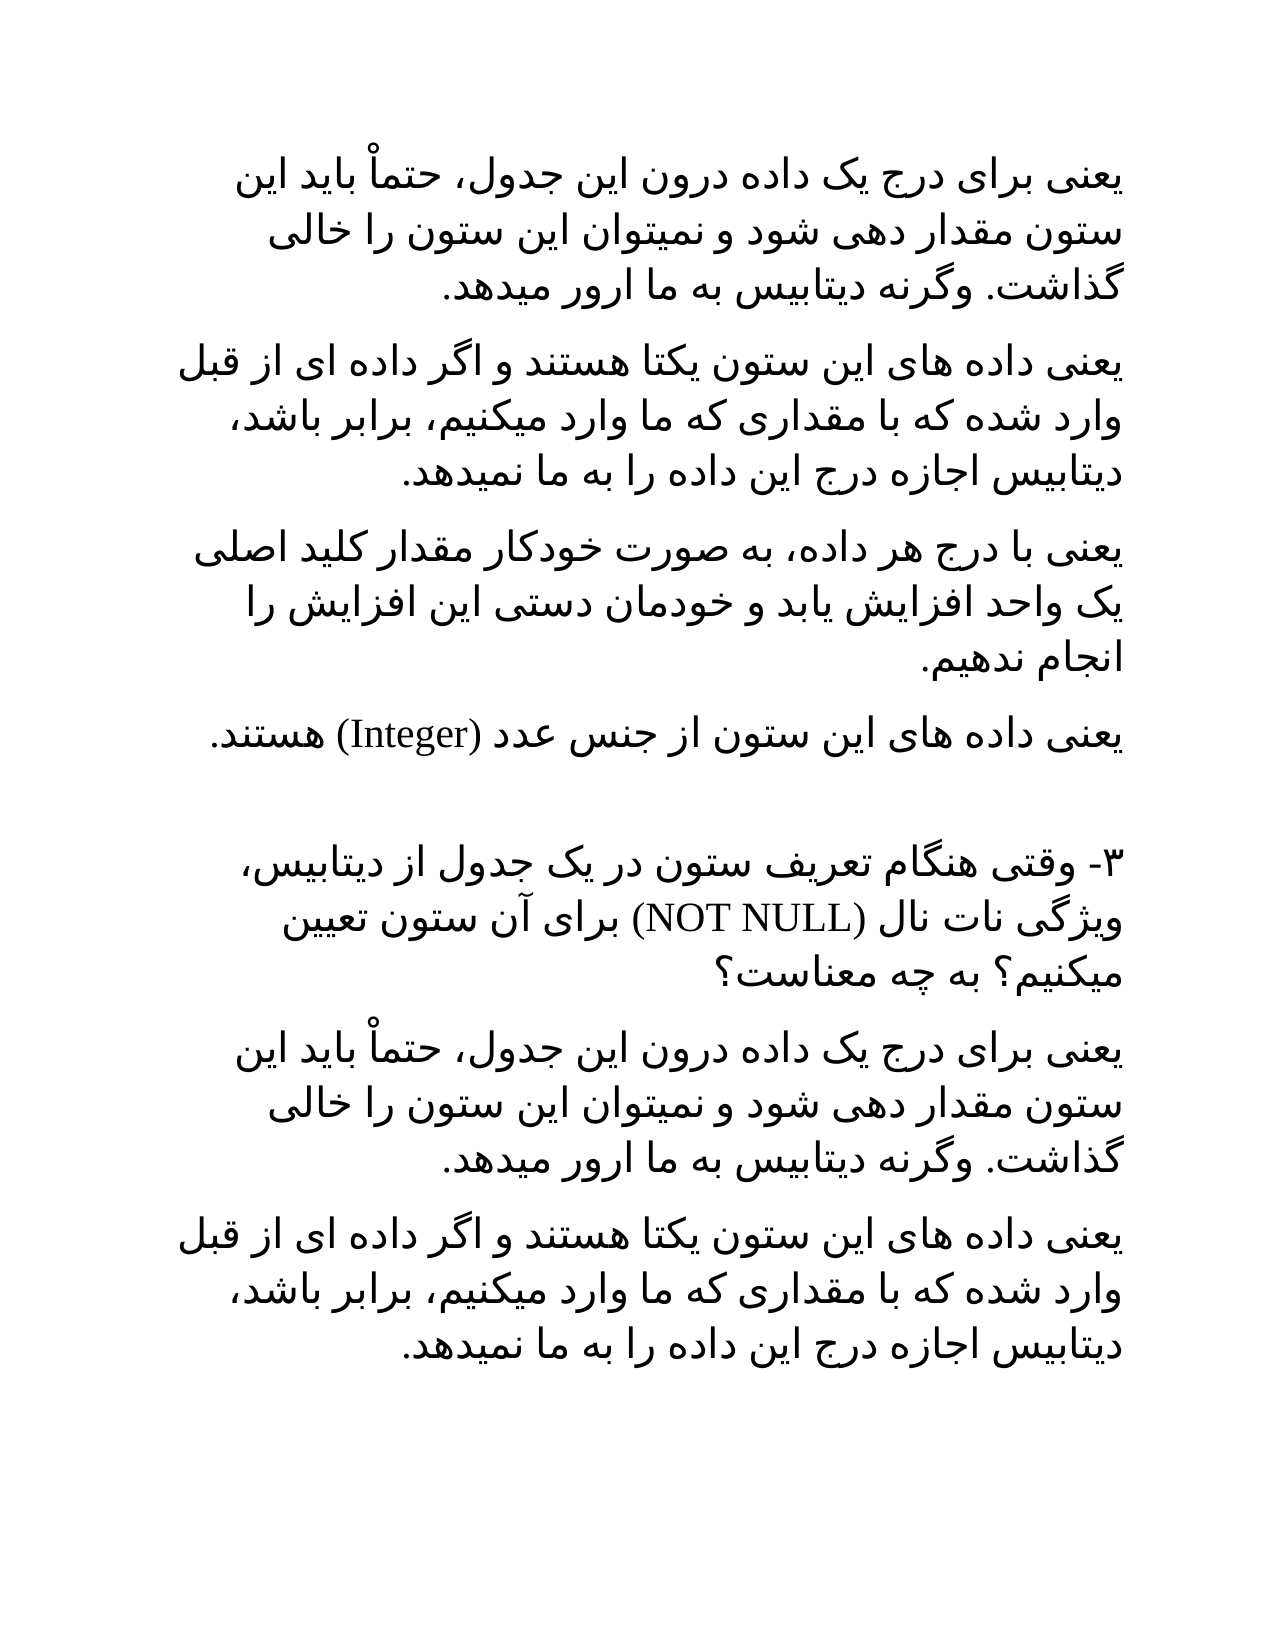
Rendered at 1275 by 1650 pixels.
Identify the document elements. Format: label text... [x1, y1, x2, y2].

text یعنی داده های این ستون یکتا هستند و اگر داده ای از قبل وارد شده که با مقداری که ما وارد میکنیم، برابر باشد، دیتابیس اجازه درج این داده را به ما نمیدهد. [150, 1210, 1125, 1368]
text یعنی برای درج یک داده درون این جدول، حتماْ باید این ستون مقدار دهی شود و نمیتوان این ستون را خالی گذاشت. وگرنه دیتابیس به ما ارور میدهد. [150, 1023, 1125, 1182]
text ۳- وقتی هنگام تعریف ستون در یک جدول از دیتابیس، ویژگی نات نال (NOT NULL) برای آن ستون تعیین میکنیم؟ به چه معناست؟ [150, 837, 1125, 996]
text یعنی با درج هر داده، به صورت خودکار مقدار کلید اصلی یک واحد افزایش یابد و خودمان دستی این افزایش را انجام ندهیم. [150, 522, 1125, 680]
text یعنی داده های این ستون یکتا هستند و اگر داده ای از قبل وارد شده که با مقداری که ما وارد میکنیم، برابر باشد، دیتابیس اجازه درج این داده را به ما نمیدهد. [150, 336, 1125, 494]
text یعنی داده های این ستون از جنس عدد (Integer) هستند. [150, 708, 1125, 756]
text یعنی برای درج یک داده درون این جدول، حتماْ باید این ستون مقدار دهی شود و نمیتوان این ستون را خالی گذاشت. وگرنه دیتابیس به ما ارور میدهد. [150, 150, 1125, 308]
